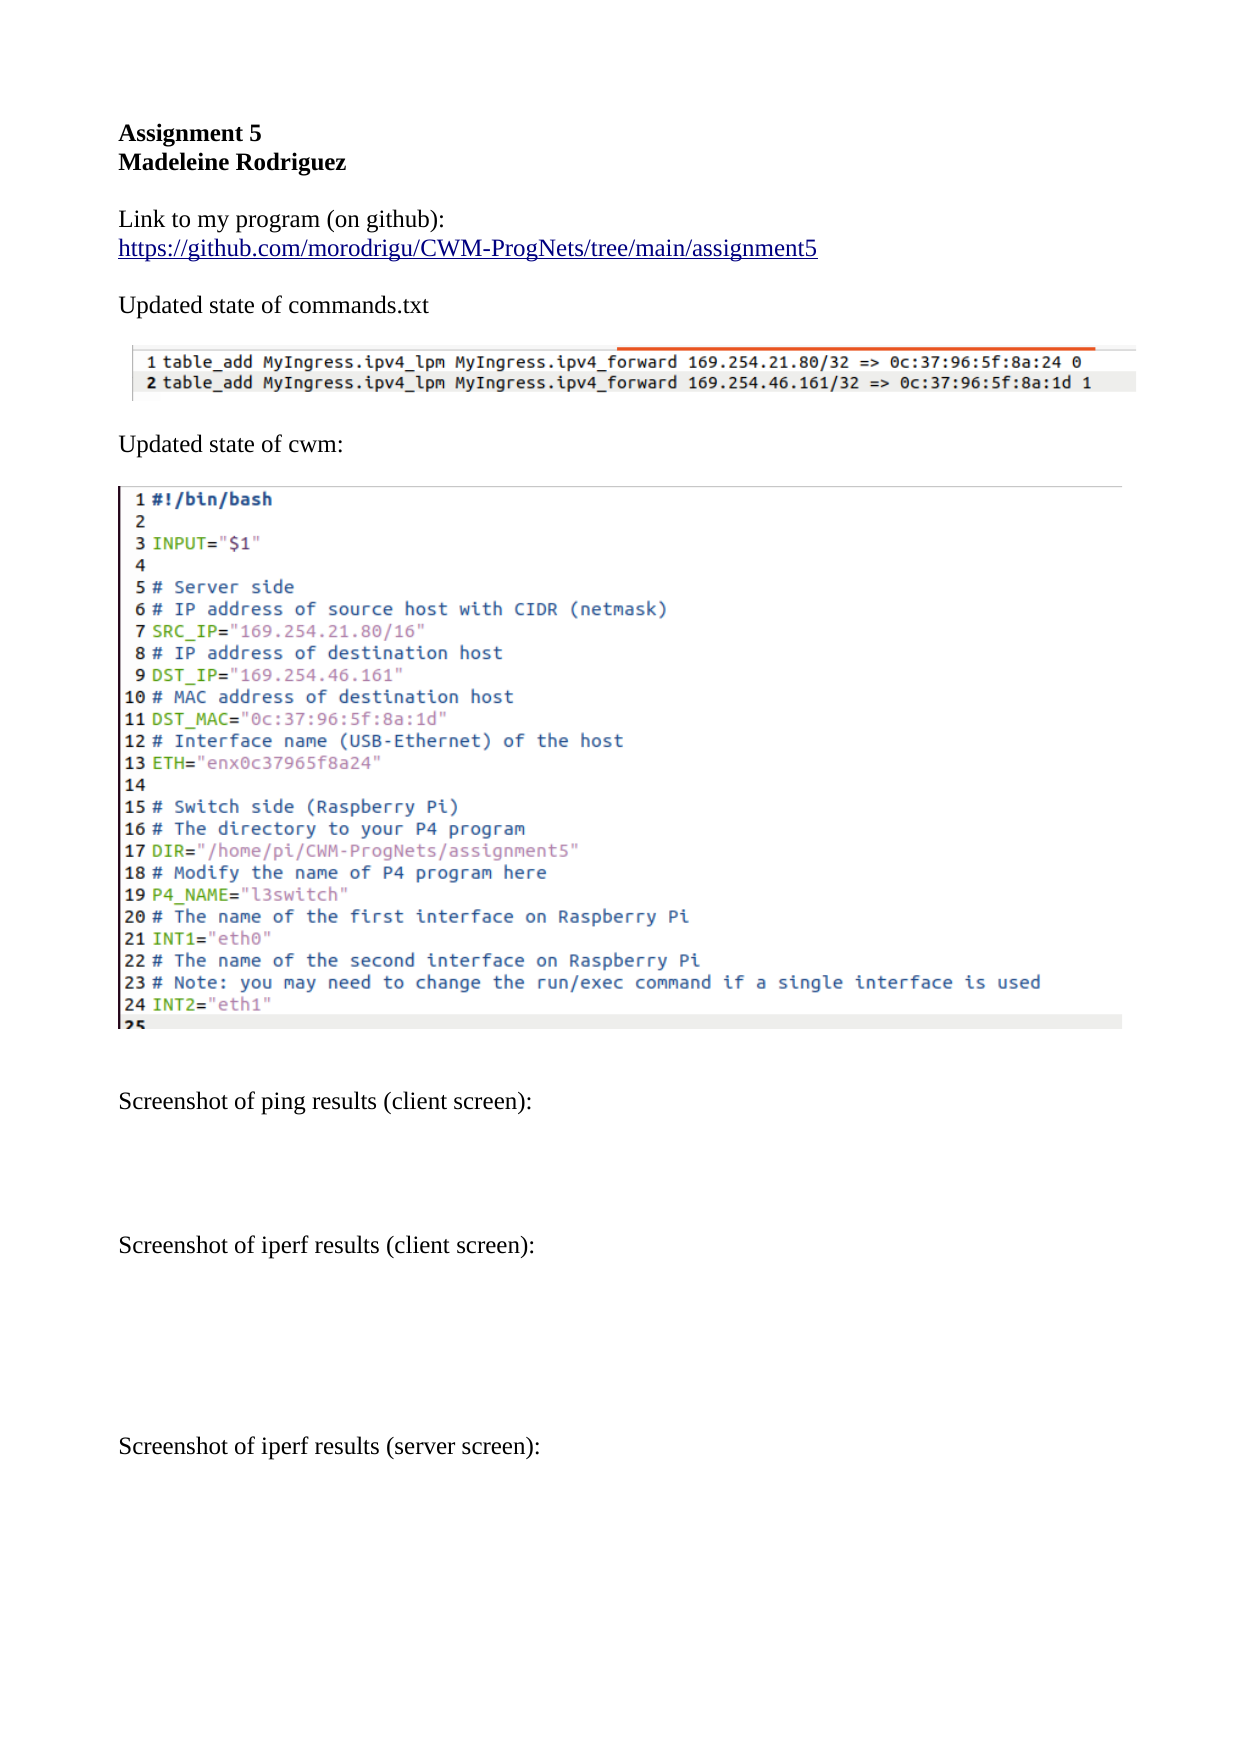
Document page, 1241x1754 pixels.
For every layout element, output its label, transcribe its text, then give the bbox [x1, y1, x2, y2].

picture [132, 345, 1137, 401]
text Screenshot of iperf results (client screen): [118, 1230, 1122, 1259]
text Assignment 5 [118, 118, 1122, 147]
text Screenshot of iperf results (server screen): [118, 1431, 1122, 1460]
text Updated state of commands.txt [118, 291, 1122, 319]
text Screenshot of ping results (client screen): [118, 1086, 1122, 1115]
text Link to my program (on github): https://github.com/morodrigu/CWM-ProgNets/tree/main/assignment5 [118, 204, 1122, 262]
text Updated state of cwm: [118, 429, 1122, 458]
text Madeleine Rodriguez [118, 147, 1122, 176]
picture [118, 486, 1123, 1029]
